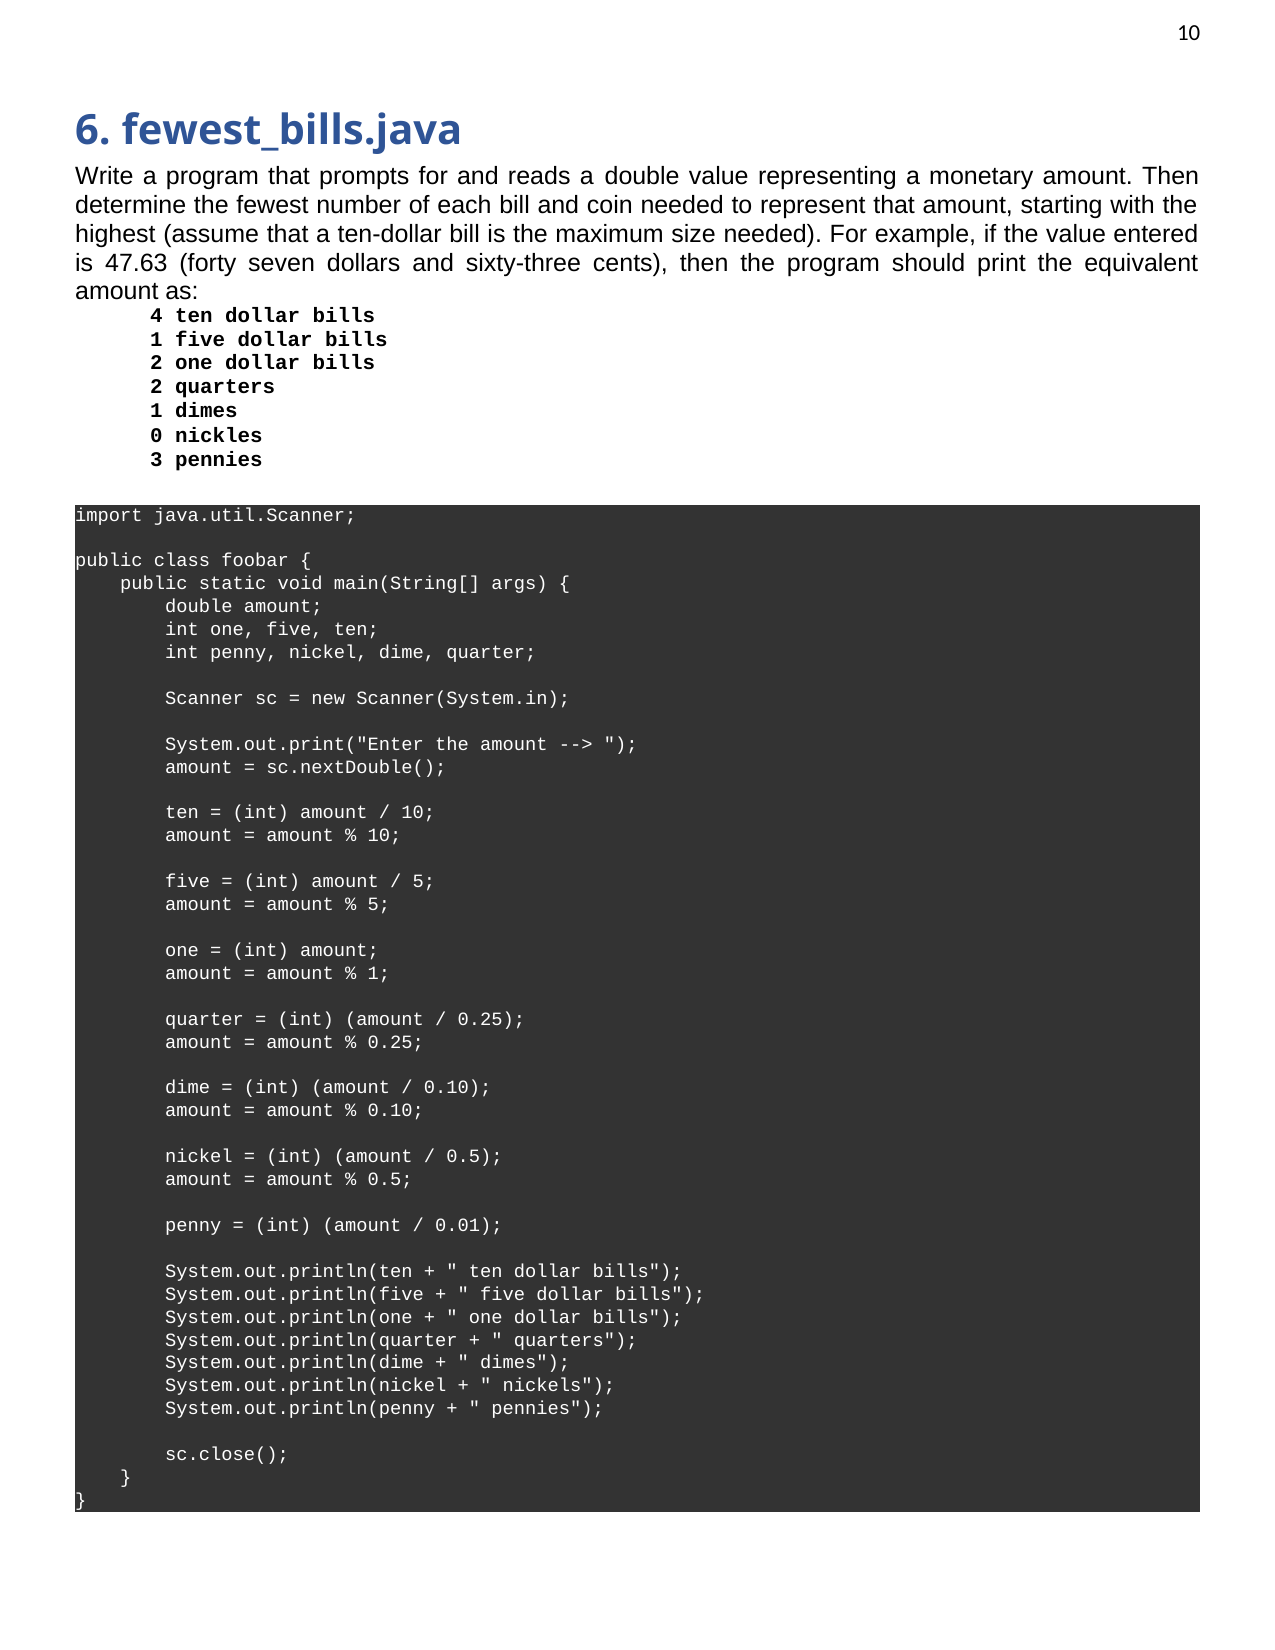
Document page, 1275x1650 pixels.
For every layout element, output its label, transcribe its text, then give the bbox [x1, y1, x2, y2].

list 2 one dollar bills [150, 352, 1200, 376]
text penny = (int) (amount / 0.01); [75, 1216, 1200, 1237]
list Write a program that prompts for and reads a double value representing a monetary amount. Then determine the fewest number of each bill and coin needed to represent that amount, starting with the highest (assume that a ten-dollar bill is the maximum size needed). For example, if the value entered is 47.63 (forty seven dollars and sixty-three cents), then the program should print the equivalent amount as: [75, 161, 1200, 305]
text sc.close(); [75, 1445, 1200, 1466]
text System.out.println(nickel + " nickels"); [75, 1376, 1200, 1397]
text System.out.print("Enter the amount --> "); [75, 734, 1200, 756]
text } [75, 1491, 1200, 1512]
text amount = amount % 1; [75, 964, 1200, 985]
text quarter = (int) (amount / 0.25); [75, 1009, 1200, 1031]
list 0 nickles [150, 425, 1200, 449]
text int penny, nickel, dime, quarter; [75, 643, 1200, 664]
text amount = sc.nextDouble(); [75, 757, 1200, 779]
text System.out.println(five + " five dollar bills"); [75, 1284, 1200, 1306]
text amount = amount % 0.10; [75, 1101, 1200, 1122]
text amount = amount % 5; [75, 895, 1200, 916]
list 1 dimes [150, 399, 1200, 423]
text five = (int) amount / 5; [75, 872, 1200, 893]
list 3 pennies [150, 449, 1200, 472]
text import java.util.Scanner; [75, 505, 1200, 527]
list 2 quarters [150, 376, 1200, 399]
text } [75, 1468, 1200, 1489]
subtitle 6. fewest_bills.java [75, 100, 1200, 157]
text public static void main(String[] args) { [75, 574, 1200, 595]
text ten = (int) amount / 10; [75, 803, 1200, 824]
text amount = amount % 0.25; [75, 1032, 1200, 1054]
text nickel = (int) (amount / 0.5); [75, 1147, 1200, 1168]
text System.out.println(one + " one dollar bills"); [75, 1307, 1200, 1329]
text dime = (int) (amount / 0.10); [75, 1078, 1200, 1099]
text System.out.println(quarter + " quarters"); [75, 1330, 1200, 1352]
text int one, five, ten; [75, 620, 1200, 641]
text double amount; [75, 597, 1200, 618]
text System.out.println(penny + " pennies"); [75, 1399, 1200, 1420]
text System.out.println(ten + " ten dollar bills"); [75, 1262, 1200, 1283]
text Scanner sc = new Scanner(System.in); [75, 689, 1200, 710]
text System.out.println(dime + " dimes"); [75, 1353, 1200, 1374]
text public class foobar { [75, 551, 1200, 572]
text amount = amount % 0.5; [75, 1170, 1200, 1191]
list 4 ten dollar bills [150, 305, 1200, 329]
list 1 five dollar bills [150, 329, 1200, 352]
text one = (int) amount; [75, 941, 1200, 962]
text amount = amount % 10; [75, 826, 1200, 847]
